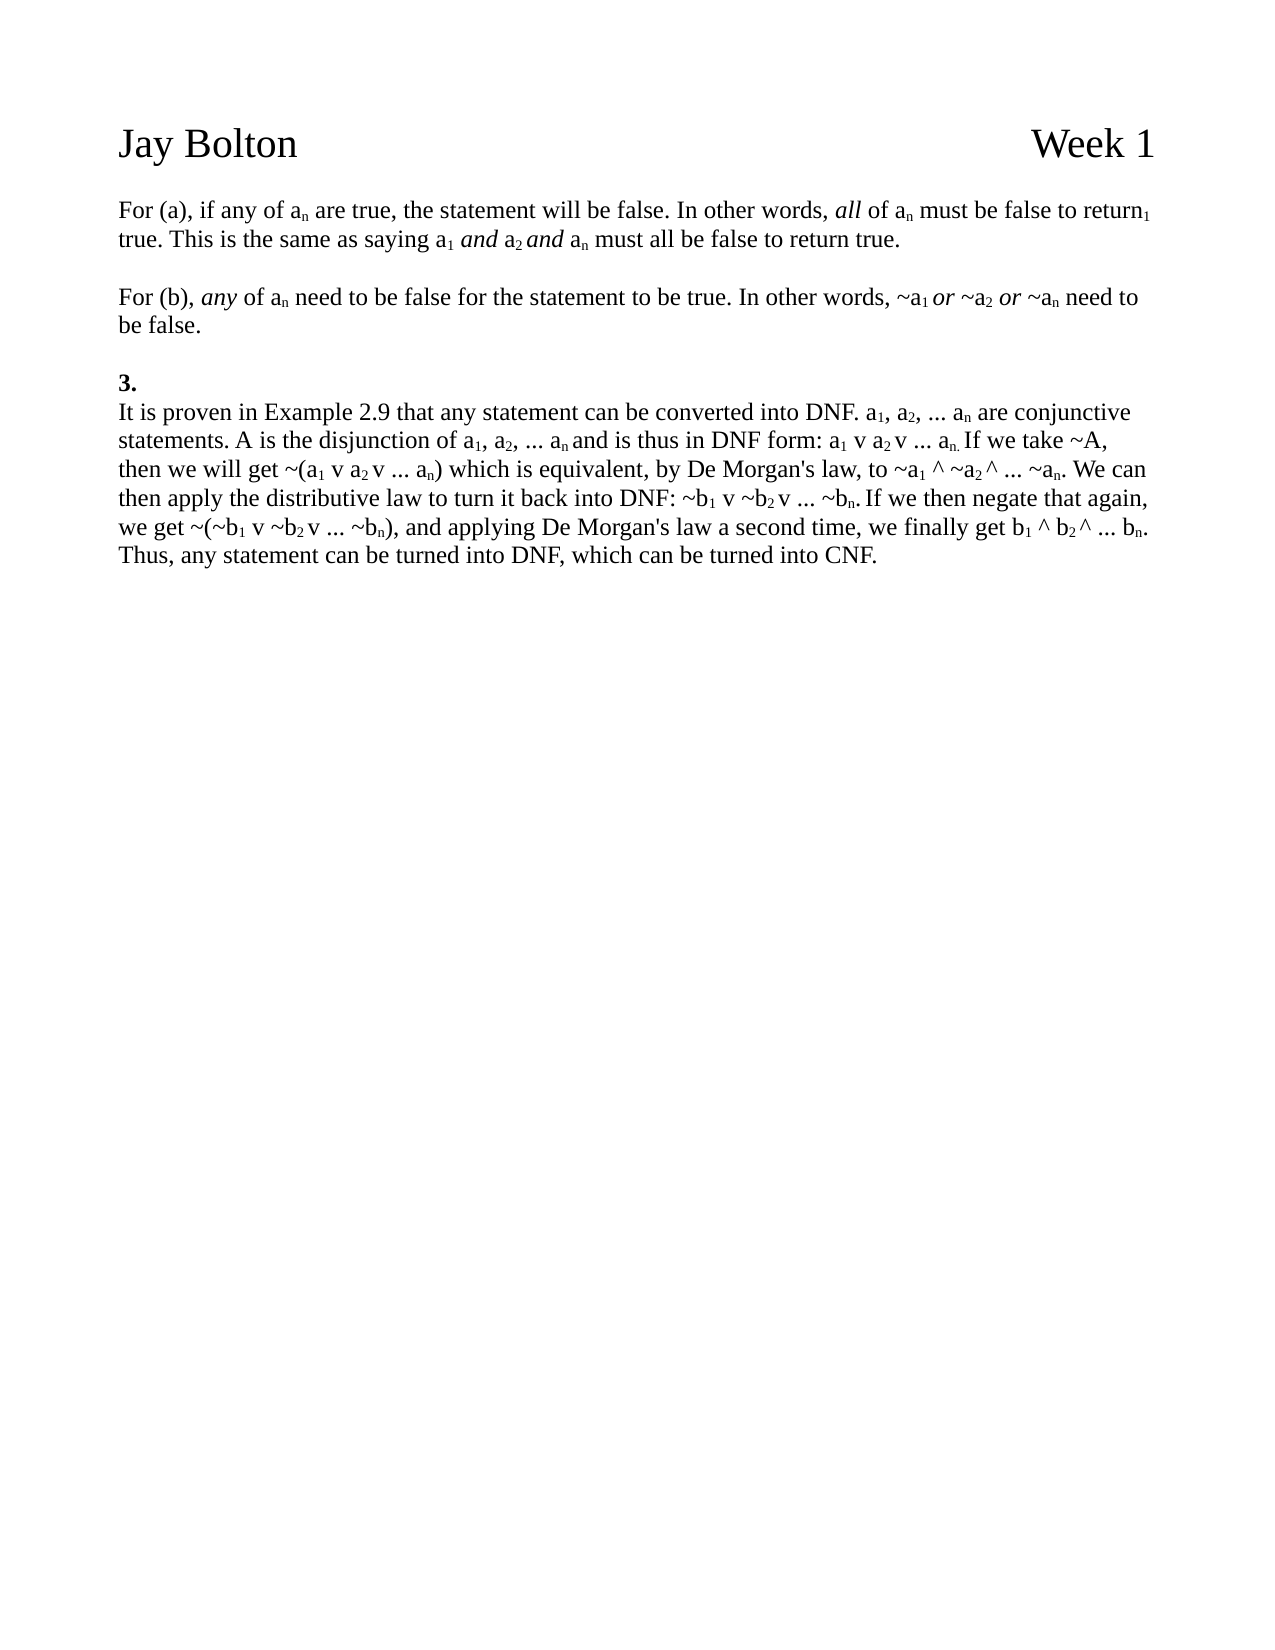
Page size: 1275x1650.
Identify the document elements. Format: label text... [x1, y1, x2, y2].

text It is proven in Example 2.9 that any statement can be converted into DNF. a1, a2, ... an are conjunctive statements. A is the disjunction of a1, a2, ... an and is thus in DNF form: a1 v a2 v ... an. If we take ~A, then we will get ~(a1 v a2 v ... an) which is equivalent, by De Morgan's law, to ~a1 ^ ~a2 ^ ... ~an. We can then apply the distributive law to turn it back into DNF: ~b1 v ~b2 v ... ~bn. If we then negate that again, we get ~(~b1 v ~b2 v ... ~bn), and applying De Morgan's law a second time, we finally get b1 ^ b2 ^ ... bn. Thus, any statement can be turned into DNF, which can be turned into CNF. [118, 397, 1157, 569]
text For (b), any of an need to be false for the statement to be true. In other words, ~a1 or ~a2 or ~an need to be false. [118, 282, 1157, 339]
text For (a), if any of an are true, the statement will be false. In other words, all of an must be false to return1 true. This is the same as saying a1 and a2 and an must all be false to return true. [118, 196, 1157, 253]
text 3. [118, 368, 1157, 397]
